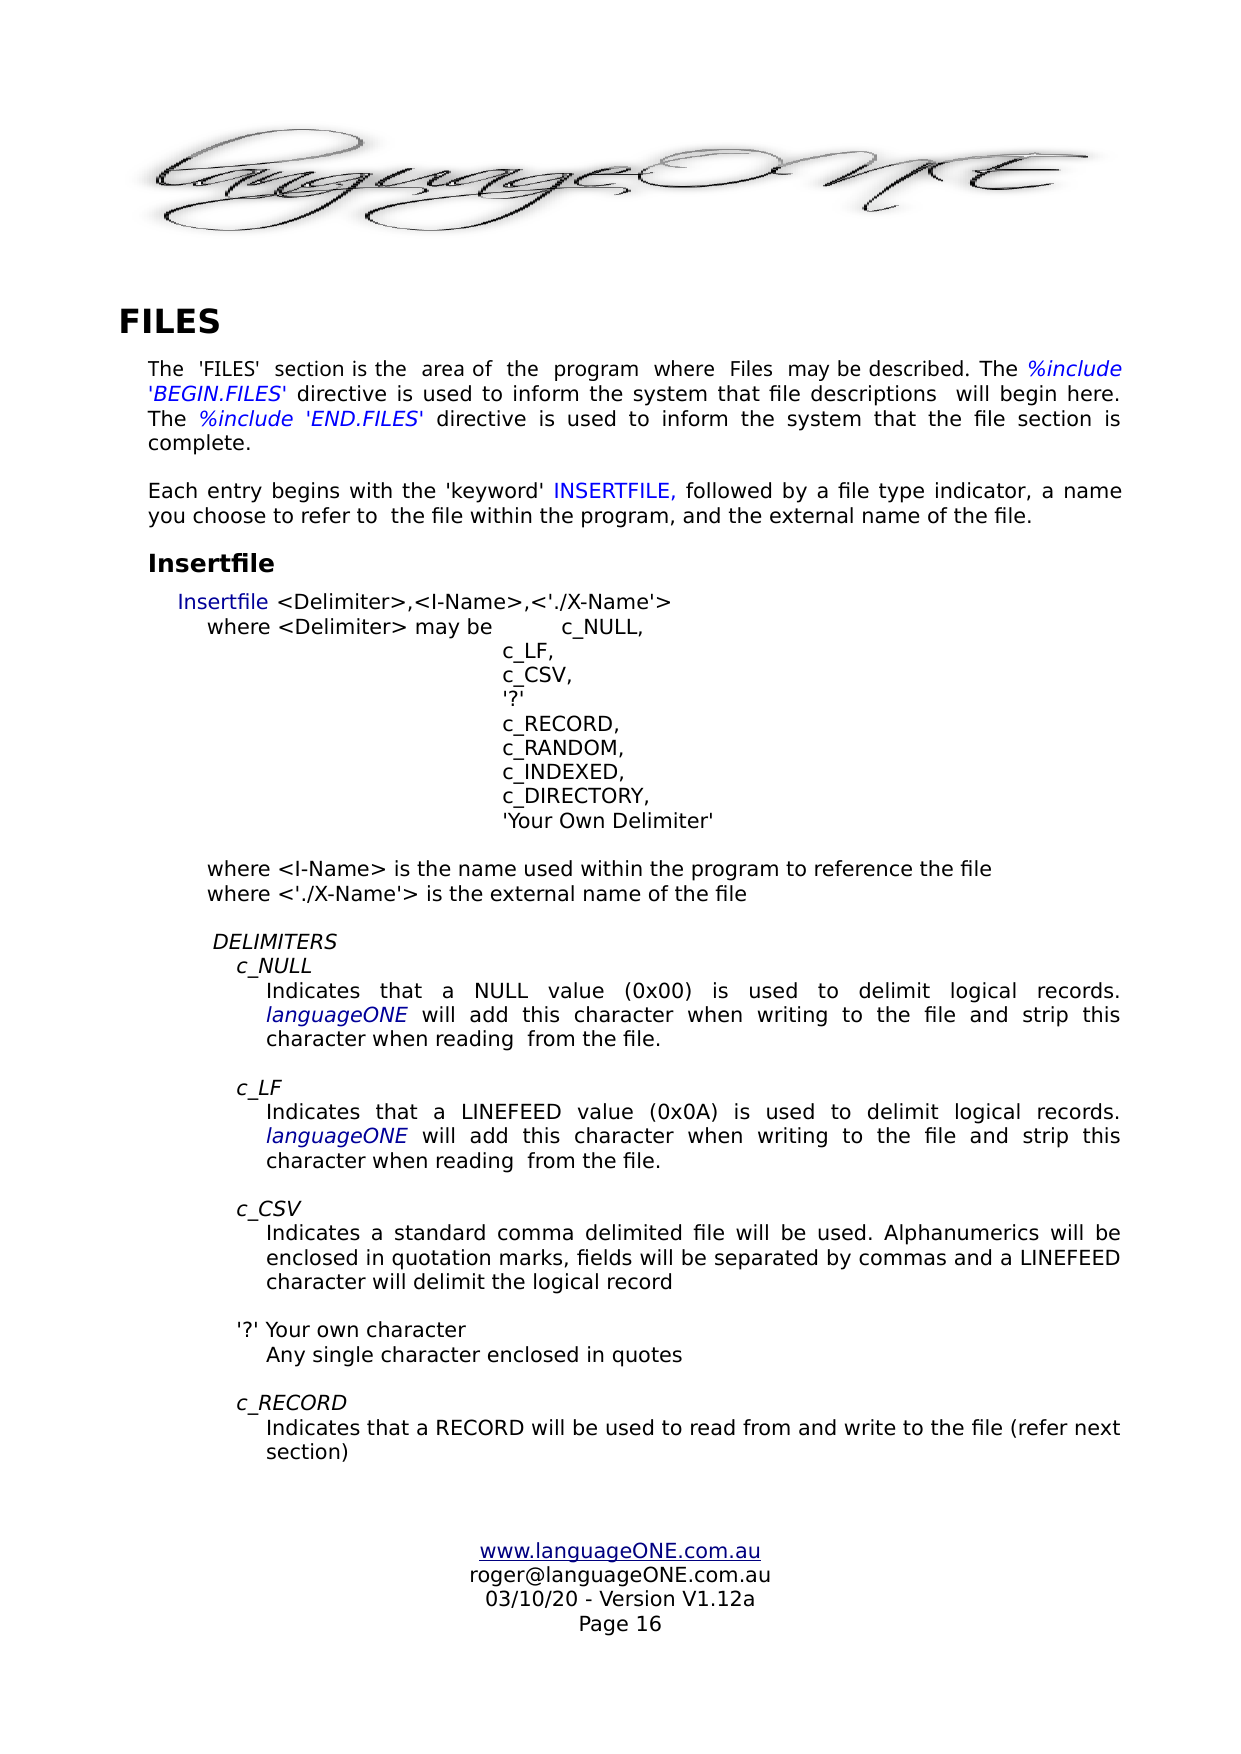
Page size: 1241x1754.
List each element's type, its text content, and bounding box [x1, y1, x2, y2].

text Indicates that a NULL value (0x00) is used to delimit logical records. languageONE will add this character when writing to the file and strip this character when reading from the file. [266, 979, 1122, 1052]
text c_CSV, [502, 663, 1122, 687]
text Each entry begins with the 'keyword' INSERTFILE, followed by a file type indicator, a name you choose to refer to the file within the program, and the external name of the file. [148, 479, 1122, 528]
text '?' [502, 687, 1122, 712]
text c_RANDOM, [502, 736, 1122, 760]
text c_CSV [236, 1197, 1122, 1221]
text where <I-Name> is the name used within the program to reference the file [207, 857, 1122, 882]
text Indicates that a RECORD will be used to read from and write to the file (refer next section) [266, 1416, 1122, 1464]
subtitle Insertfile [148, 549, 1122, 578]
text The 'FILES' section is the area of the program where Files may be described. The %include 'BEGIN.FILES' directive is used to inform the system that file descriptions will begin here. The %include 'END.FILES' directive is used to inform the system that the file section is complete. [148, 354, 1122, 455]
picture [125, 120, 1118, 239]
text where <'./X-Name'> is the external name of the file [207, 882, 1122, 906]
text c_LF, [502, 639, 1122, 663]
text 'Your Own Delimiter' [502, 809, 1122, 833]
text c_DIRECTORY, [502, 784, 1122, 809]
text c_LF [236, 1076, 1122, 1100]
text c_NULL [236, 954, 1122, 979]
text c_RECORD, [502, 712, 1122, 736]
subtitle FILES [118, 302, 1122, 341]
text where <Delimiter> may be c_NULL, [207, 615, 1122, 639]
text Indicates that a LINEFEED value (0x0A) is used to delimit logical records. languageONE will add this character when writing to the file and strip this character when reading from the file. [266, 1100, 1122, 1173]
text c_RECORD [236, 1391, 1122, 1416]
text Indicates a standard comma delimited file will be used. Alphanumerics will be enclosed in quotation marks, fields will be separated by commas and a LINEFEED character will delimit the logical record [266, 1221, 1122, 1294]
text Any single character enclosed in quotes [266, 1343, 1122, 1367]
text '?' Your own character [236, 1318, 1122, 1343]
text Insertfile <Delimiter>,<I-Name>,<'./X-Name'> [177, 590, 1122, 615]
text DELIMITERS [213, 930, 1122, 954]
text c_INDEXED, [502, 760, 1122, 784]
